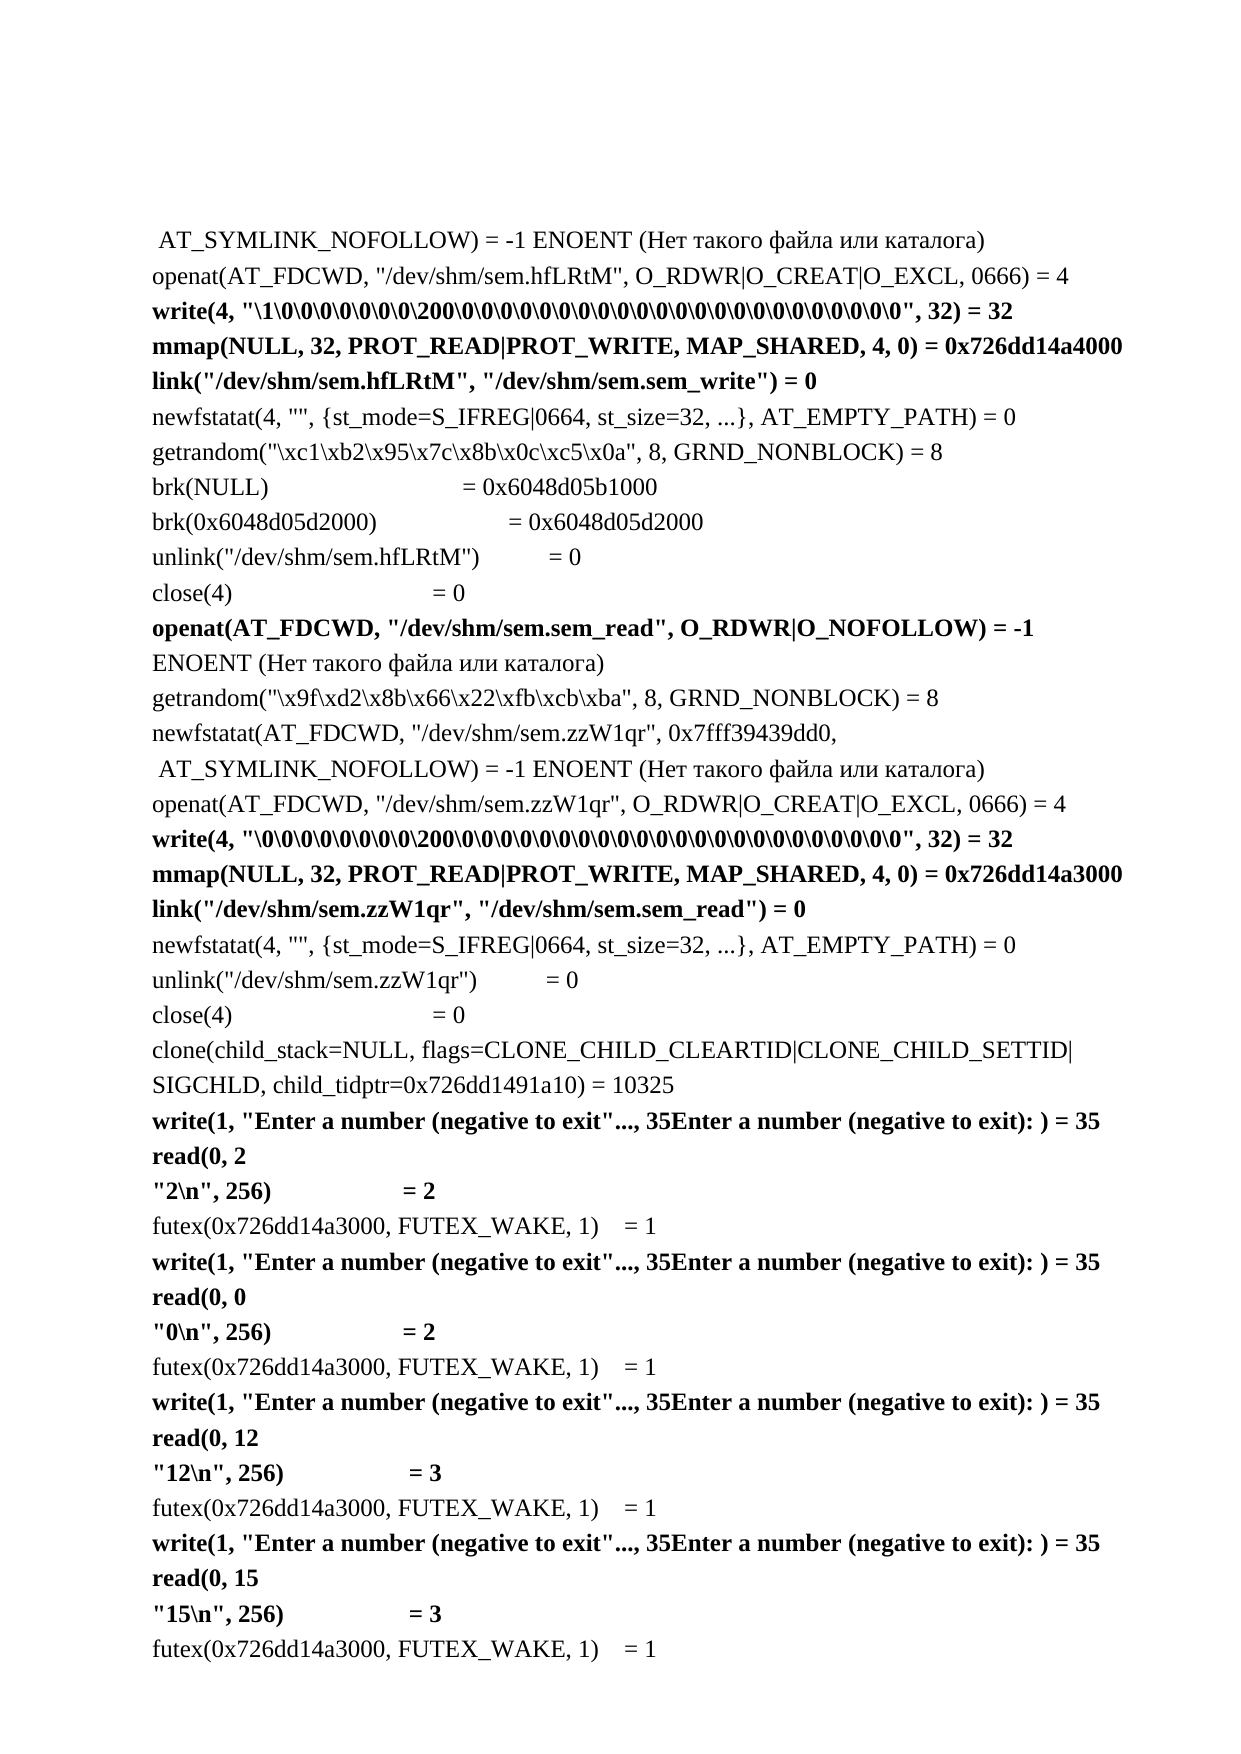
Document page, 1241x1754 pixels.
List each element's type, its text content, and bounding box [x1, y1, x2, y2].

text mmap(NULL, 32, PROT_READ|PROT_WRITE, MAP_SHARED, 4, 0) = 0x726dd14a3000 [504, 871, 913, 886]
text write(1, "Enter a number (negative to exit"..., 35Enter a number (negative to exit): ) = 35 [211, 1118, 435, 1132]
text brk(NULL) = 0x6048d05b1000 [188, 484, 265, 498]
text close(4) = 0 [206, 589, 229, 604]
text SIGCHLD, child_tidptr=0x726dd1491a10) = 10325 [93, 1082, 363, 1097]
text SIGCHLD, child_tidptr=0x726dd1491a10) = 10325 [365, 1082, 582, 1097]
text futex(0x726dd14a3000, FUTEX_WAKE, 1) = 1 [206, 1364, 595, 1378]
text futex(0x726dd14a3000, FUTEX_WAKE, 1) = 1 [594, 1223, 1147, 1238]
text AT_SYMLINK_NOFOLLOW) = -1 ENOENT (Нет такого файла или каталога) [641, 766, 776, 780]
text futex(0x726dd14a3000, FUTEX_WAKE, 1) = 1 [93, 1223, 595, 1238]
text newfstatat(4, "", {st_mode=S_IFREG|0664, st_size=32, ...}, AT_EMPTY_PATH) = 0 [326, 942, 532, 956]
text AT_SYMLINK_NOFOLLOW) = -1 ENOENT (Нет такого файла или каталога) [93, 237, 475, 252]
text link("/dev/shm/sem.zzW1qr", "/dev/shm/sem.sem_read") = 0 [93, 906, 198, 921]
text ENOENT (Нет такого файла или каталога) [93, 660, 262, 674]
text link("/dev/shm/sem.hfLRtM", "/dev/shm/sem.sem_write") = 0 [773, 378, 1147, 393]
text "12\n", 256) = 3 [280, 1470, 1147, 1484]
text openat(AT_FDCWD, "/dev/shm/sem.zzW1qr", O_RDWR|O_CREAT|O_EXCL, 0666) = 4 [1023, 801, 1147, 815]
text write(1, "Enter a number (negative to exit"..., 35Enter a number (negative to exit): ) = 35 [885, 1118, 1021, 1132]
text write(4, "\1\0\0\0\0\0\0\0\200\0\0\0\0\0\0\0\0\0\0\0\0\0\0\0\0\0\0\0\0\0\0\0", 32) = 32 [957, 308, 1147, 322]
text close(4) = 0 [93, 589, 207, 604]
text openat(AT_FDCWD, "/dev/shm/sem.sem_read", O_RDWR|O_NOFOLLOW) = -1 [795, 625, 982, 639]
text newfstatat(4, "", {st_mode=S_IFREG|0664, st_size=32, ...}, AT_EMPTY_PATH) = 0 [326, 413, 532, 428]
text openat(AT_FDCWD, "/dev/shm/sem.sem_read", O_RDWR|O_NOFOLLOW) = -1 [228, 625, 793, 639]
text read(0, 0 [93, 1294, 204, 1308]
text read(0, 15 [204, 1575, 1147, 1590]
text unlink("/dev/shm/sem.zzW1qr") = 0 [93, 977, 219, 991]
text clone(child_stack=NULL, flags=CLONE_CHILD_CLEARTID|CLONE_CHILD_SETTID| [795, 1047, 1069, 1062]
text write(1, "Enter a number (negative to exit"..., 35Enter a number (negative to exit): ) = 35 [468, 1258, 852, 1273]
text brk(NULL) = 0x6048d05b1000 [265, 484, 1147, 498]
text getrandom("\x9f\xd2\x8b\x66\x22\xfb\xcb\xba", 8, GRND_NONBLOCK) = 8 [896, 695, 1147, 709]
text read(0, 0 [204, 1294, 1147, 1308]
text write(1, "Enter a number (negative to exit"..., 35Enter a number (negative to exit): ) = 35 [885, 1258, 1021, 1273]
text "2\n", 256) = 2 [93, 1188, 267, 1202]
text mmap(NULL, 32, PROT_READ|PROT_WRITE, MAP_SHARED, 4, 0) = 0x726dd14a3000 [913, 871, 1147, 886]
text close(4) = 0 [93, 1012, 207, 1026]
text read(0, 12 [93, 1434, 204, 1449]
text openat(AT_FDCWD, "/dev/shm/sem.hfLRtM", O_RDWR|O_CREAT|O_EXCL, 0666) = 4 [1026, 273, 1147, 287]
text "0\n", 256) = 2 [268, 1329, 1147, 1343]
text AT_SYMLINK_NOFOLLOW) = -1 ENOENT (Нет такого файла или каталога) [778, 766, 981, 780]
text write(4, "\1\0\0\0\0\0\0\0\200\0\0\0\0\0\0\0\0\0\0\0\0\0\0\0\0\0\0\0\0\0\0\0", 32) = 32 [211, 308, 956, 322]
text futex(0x726dd14a3000, FUTEX_WAKE, 1) = 1 [206, 1646, 595, 1660]
text mmap(NULL, 32, PROT_READ|PROT_WRITE, MAP_SHARED, 4, 0) = 0x726dd14a3000 [224, 871, 502, 886]
text ENOENT (Нет такого файла или каталога) [261, 660, 395, 674]
text futex(0x726dd14a3000, FUTEX_WAKE, 1) = 1 [595, 1646, 1147, 1660]
text newfstatat(4, "", {st_mode=S_IFREG|0664, st_size=32, ...}, AT_EMPTY_PATH) = 0 [973, 942, 1147, 956]
text link("/dev/shm/sem.zzW1qr", "/dev/shm/sem.sem_read") = 0 [438, 906, 762, 921]
text brk(0x6048d05d2000) = 0x6048d05d2000 [93, 519, 189, 533]
text getrandom("\x9f\xd2\x8b\x66\x22\xfb\xcb\xba", 8, GRND_NONBLOCK) = 8 [261, 695, 896, 709]
text "15\n", 256) = 3 [280, 1611, 1147, 1625]
text openat(AT_FDCWD, "/dev/shm/sem.hfLRtM", O_RDWR|O_CREAT|O_EXCL, 0666) = 4 [861, 273, 1026, 287]
text brk(0x6048d05d2000) = 0x6048d05d2000 [188, 519, 373, 533]
text openat(AT_FDCWD, "/dev/shm/sem.zzW1qr", O_RDWR|O_CREAT|O_EXCL, 0666) = 4 [858, 801, 1023, 815]
text write(1, "Enter a number (negative to exit"..., 35Enter a number (negative to exit): ) = 35 [211, 1258, 435, 1273]
text mmap(NULL, 32, PROT_READ|PROT_WRITE, MAP_SHARED, 4, 0) = 0x726dd14a4000 [224, 343, 502, 357]
text newfstatat(4, "", {st_mode=S_IFREG|0664, st_size=32, ...}, AT_EMPTY_PATH) = 0 [533, 942, 741, 956]
text newfstatat(4, "", {st_mode=S_IFREG|0664, st_size=32, ...}, AT_EMPTY_PATH) = 0 [741, 413, 973, 428]
text write(1, "Enter a number (negative to exit"..., 35Enter a number (negative to exit): ) = 35 [885, 1399, 1021, 1414]
text link("/dev/shm/sem.zzW1qr", "/dev/shm/sem.sem_read") = 0 [197, 906, 435, 921]
text read(0, 2 [204, 1153, 1147, 1167]
text getrandom("\x9f\xd2\x8b\x66\x22\xfb\xcb\xba", 8, GRND_NONBLOCK) = 8 [93, 695, 262, 709]
text read(0, 2 [93, 1153, 204, 1167]
text openat(AT_FDCWD, "/dev/shm/sem.sem_read", O_RDWR|O_NOFOLLOW) = -1 [983, 625, 1147, 639]
text unlink("/dev/shm/sem.zzW1qr") = 0 [218, 977, 446, 991]
text openat(AT_FDCWD, "/dev/shm/sem.hfLRtM", O_RDWR|O_CREAT|O_EXCL, 0666) = 4 [221, 273, 742, 287]
text ENOENT (Нет такого файла или каталога) [397, 660, 601, 674]
text SIGCHLD, child_tidptr=0x726dd1491a10) = 10325 [581, 1082, 1147, 1097]
text openat(AT_FDCWD, "/dev/shm/sem.zzW1qr", O_RDWR|O_CREAT|O_EXCL, 0666) = 4 [600, 801, 740, 815]
text newfstatat(AT_FDCWD, "/dev/shm/sem.zzW1qr", 0x7fff39439dd0, [635, 730, 1147, 745]
text ENOENT (Нет такого файла или каталога) [601, 660, 1147, 674]
text write(1, "Enter a number (negative to exit"..., 35Enter a number (negative to exit): ) = 35 [468, 1540, 852, 1554]
text close(4) = 0 [229, 1012, 1147, 1026]
text AT_SYMLINK_NOFOLLOW) = -1 ENOENT (Нет такого файла или каталога) [475, 766, 642, 780]
text futex(0x726dd14a3000, FUTEX_WAKE, 1) = 1 [206, 1505, 595, 1519]
text close(4) = 0 [206, 1012, 229, 1026]
text mmap(NULL, 32, PROT_READ|PROT_WRITE, MAP_SHARED, 4, 0) = 0x726dd14a3000 [93, 871, 208, 886]
text getrandom("\xc1\xb2\x95\x7c\x8b\x0c\xc5\x0a", 8, GRND_NONBLOCK) = 8 [261, 449, 900, 463]
text newfstatat(4, "", {st_mode=S_IFREG|0664, st_size=32, ...}, AT_EMPTY_PATH) = 0 [741, 942, 973, 956]
text futex(0x726dd14a3000, FUTEX_WAKE, 1) = 1 [595, 1505, 1147, 1519]
text read(0, 15 [93, 1575, 205, 1590]
text AT_SYMLINK_NOFOLLOW) = -1 ENOENT (Нет такого файла или каталога) [93, 766, 475, 780]
text write(4, "\0\0\0\0\0\0\0\0\200\0\0\0\0\0\0\0\0\0\0\0\0\0\0\0\0\0\0\0\0\0\0\0", 32) = 32 [211, 836, 956, 850]
text write(1, "Enter a number (negative to exit"..., 35Enter a number (negative to exit): ) = 35 [211, 1540, 435, 1554]
text getrandom("\xc1\xb2\x95\x7c\x8b\x0c\xc5\x0a", 8, GRND_NONBLOCK) = 8 [900, 449, 1147, 463]
text newfstatat(4, "", {st_mode=S_IFREG|0664, st_size=32, ...}, AT_EMPTY_PATH) = 0 [973, 413, 1147, 428]
text newfstatat(4, "", {st_mode=S_IFREG|0664, st_size=32, ...}, AT_EMPTY_PATH) = 0 [93, 942, 258, 956]
text link("/dev/shm/sem.hfLRtM", "/dev/shm/sem.sem_write") = 0 [197, 378, 773, 393]
text mmap(NULL, 32, PROT_READ|PROT_WRITE, MAP_SHARED, 4, 0) = 0x726dd14a4000 [504, 343, 913, 357]
text newfstatat(4, "", {st_mode=S_IFREG|0664, st_size=32, ...}, AT_EMPTY_PATH) = 0 [533, 413, 741, 428]
text mmap(NULL, 32, PROT_READ|PROT_WRITE, MAP_SHARED, 4, 0) = 0x726dd14a4000 [914, 343, 1147, 357]
text openat(AT_FDCWD, "/dev/shm/sem.zzW1qr", O_RDWR|O_CREAT|O_EXCL, 0666) = 4 [221, 801, 598, 815]
text brk(NULL) = 0x6048d05b1000 [93, 484, 189, 498]
text AT_SYMLINK_NOFOLLOW) = -1 ENOENT (Нет такого файла или каталога) [778, 237, 981, 252]
text close(4) = 0 [229, 589, 1147, 604]
text write(1, "Enter a number (negative to exit"..., 35Enter a number (negative to exit): ) = 35 [468, 1399, 853, 1414]
text futex(0x726dd14a3000, FUTEX_WAKE, 1) = 1 [93, 1505, 207, 1519]
text openat(AT_FDCWD, "/dev/shm/sem.hfLRtM", O_RDWR|O_CREAT|O_EXCL, 0666) = 4 [743, 273, 860, 287]
text "12\n", 256) = 3 [93, 1470, 279, 1484]
text futex(0x726dd14a3000, FUTEX_WAKE, 1) = 1 [595, 1364, 1147, 1378]
text mmap(NULL, 32, PROT_READ|PROT_WRITE, MAP_SHARED, 4, 0) = 0x726dd14a4000 [93, 343, 208, 357]
text clone(child_stack=NULL, flags=CLONE_CHILD_CLEARTID|CLONE_CHILD_SETTID| [93, 1047, 794, 1062]
text unlink("/dev/shm/sem.zzW1qr") = 0 [473, 977, 1147, 991]
text futex(0x726dd14a3000, FUTEX_WAKE, 1) = 1 [93, 1646, 207, 1660]
text openat(AT_FDCWD, "/dev/shm/sem.zzW1qr", O_RDWR|O_CREAT|O_EXCL, 0666) = 4 [741, 801, 857, 815]
text brk(0x6048d05d2000) = 0x6048d05d2000 [373, 519, 1147, 533]
text unlink("/dev/shm/sem.hfLRtM") = 0 [93, 554, 476, 569]
text read(0, 12 [204, 1434, 1147, 1449]
text write(4, "\0\0\0\0\0\0\0\0\200\0\0\0\0\0\0\0\0\0\0\0\0\0\0\0\0\0\0\0\0\0\0\0", 32) = 32 [957, 836, 1147, 850]
text link("/dev/shm/sem.hfLRtM", "/dev/shm/sem.sem_write") = 0 [93, 378, 198, 393]
text "2\n", 256) = 2 [268, 1188, 1147, 1202]
text futex(0x726dd14a3000, FUTEX_WAKE, 1) = 1 [93, 1364, 207, 1378]
text write(1, "Enter a number (negative to exit"..., 35Enter a number (negative to exit): ) = 35 [211, 1399, 436, 1414]
text newfstatat(4, "", {st_mode=S_IFREG|0664, st_size=32, ...}, AT_EMPTY_PATH) = 0 [93, 413, 258, 428]
text unlink("/dev/shm/sem.hfLRtM") = 0 [475, 554, 1147, 569]
text write(1, "Enter a number (negative to exit"..., 35Enter a number (negative to exit): ) = 35 [885, 1540, 1021, 1554]
text link("/dev/shm/sem.zzW1qr", "/dev/shm/sem.sem_read") = 0 [762, 906, 1147, 921]
text AT_SYMLINK_NOFOLLOW) = -1 ENOENT (Нет такого файла или каталога) [474, 237, 776, 252]
text newfstatat(AT_FDCWD, "/dev/shm/sem.zzW1qr", 0x7fff39439dd0, [93, 730, 633, 745]
text AT_SYMLINK_NOFOLLOW) = -1 ENOENT (Нет такого файла или каталога) [981, 766, 1147, 780]
text getrandom("\xc1\xb2\x95\x7c\x8b\x0c\xc5\x0a", 8, GRND_NONBLOCK) = 8 [93, 449, 262, 463]
text AT_SYMLINK_NOFOLLOW) = -1 ENOENT (Нет такого файла или каталога) [980, 237, 1147, 252]
text write(1, "Enter a number (negative to exit"..., 35Enter a number (negative to exit): ) = 35 [468, 1118, 852, 1132]
text "15\n", 256) = 3 [93, 1611, 279, 1625]
text "0\n", 256) = 2 [93, 1329, 267, 1343]
